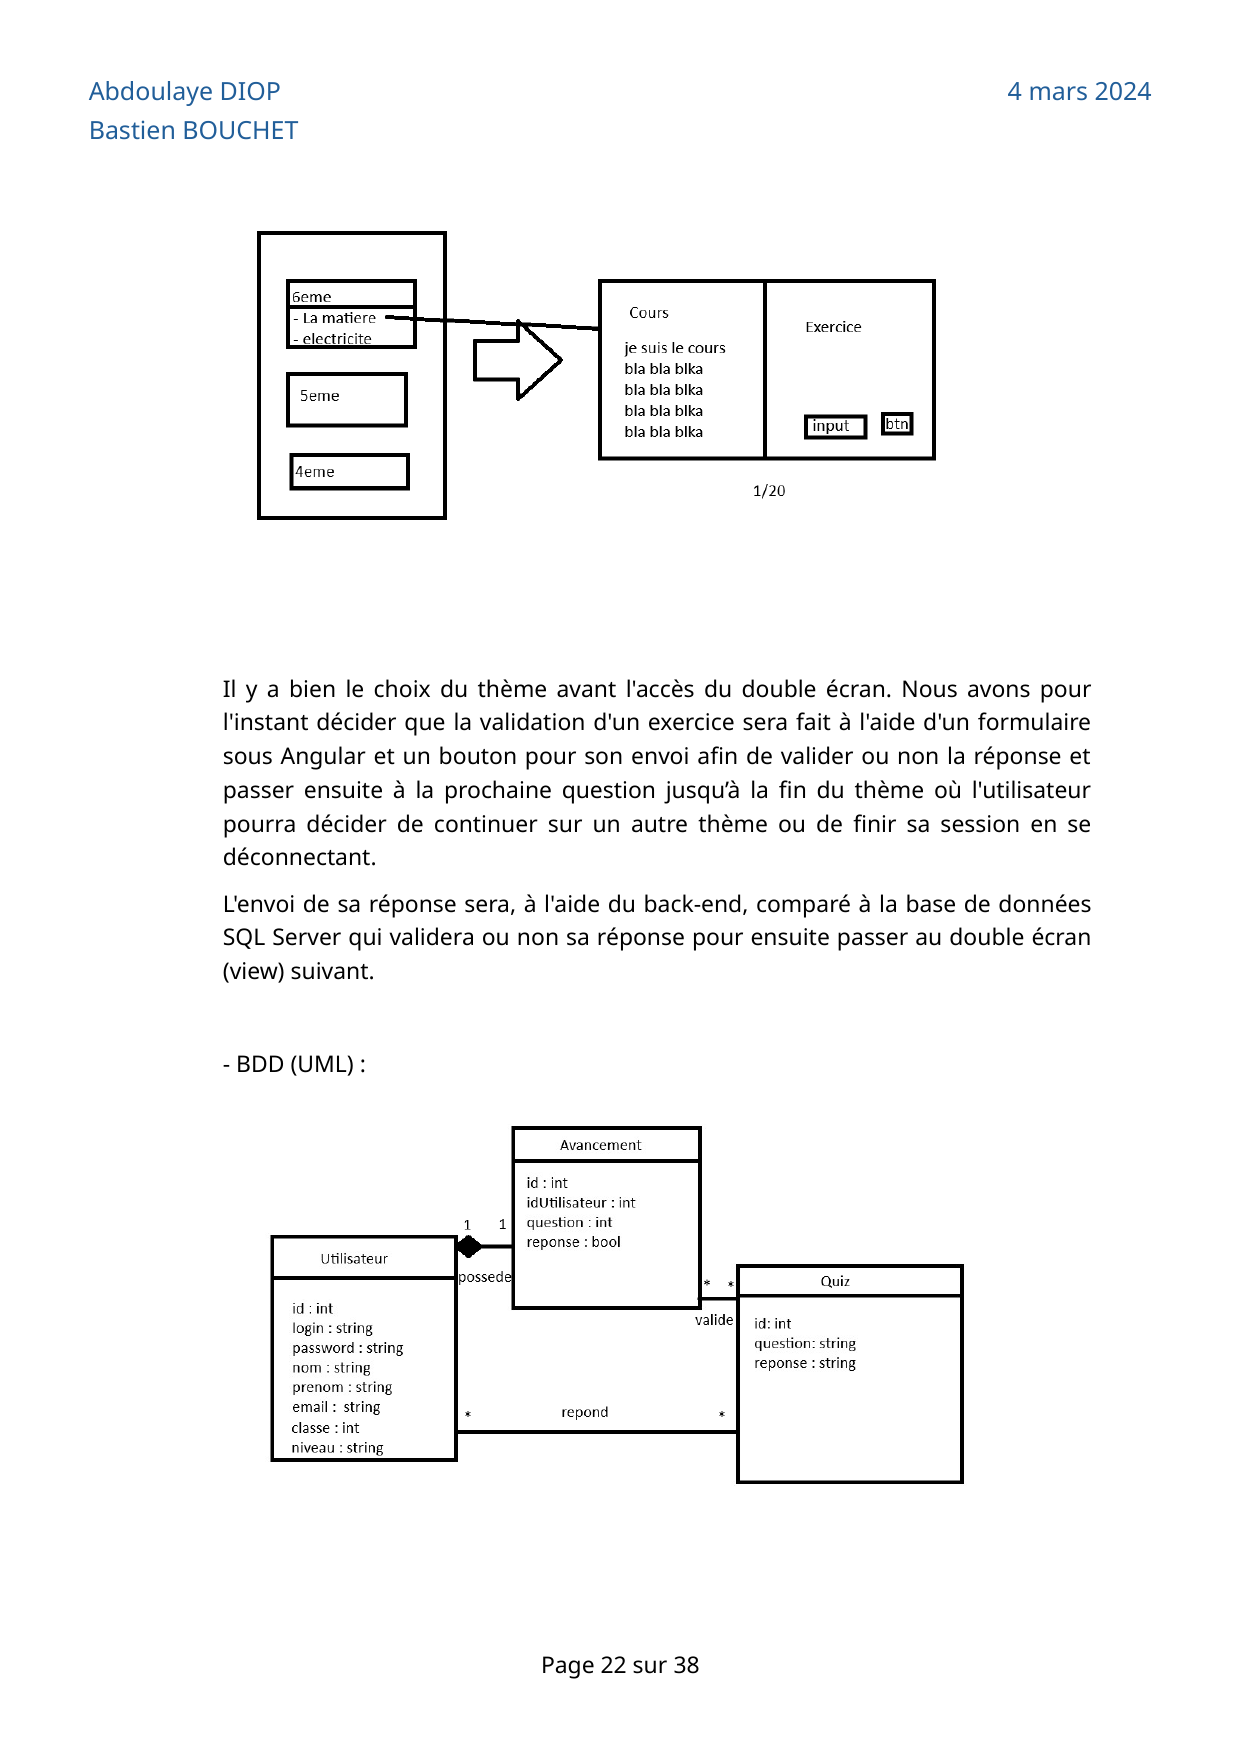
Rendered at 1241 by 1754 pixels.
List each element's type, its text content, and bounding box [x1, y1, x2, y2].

picture [174, 1093, 1045, 1583]
list Il y a bien le choix du thème avant l'accès du double écran. Nous avons pour l'instant décider que la validation d'un exercice sera fait à l'aide d'un formulaire sous Angular et un bouton pour son envoi afin de valider ou non la réponse et passer ensuite à la prochaine question jusqu’à la fin du thème où l'utilisateur pourra décider de continuer sur un autre thème ou de finir sa session en se déconnectant. [223, 148, 1093, 872]
list - BDD (UML) : [223, 1047, 1093, 1079]
list L'envoi de sa réponse sera, à l'aide du back-end, comparé à la base de données SQL Server qui validera ou non sa réponse pour ensuite passer au double écran (view) suivant. [223, 887, 1093, 986]
picture [147, 147, 1077, 670]
